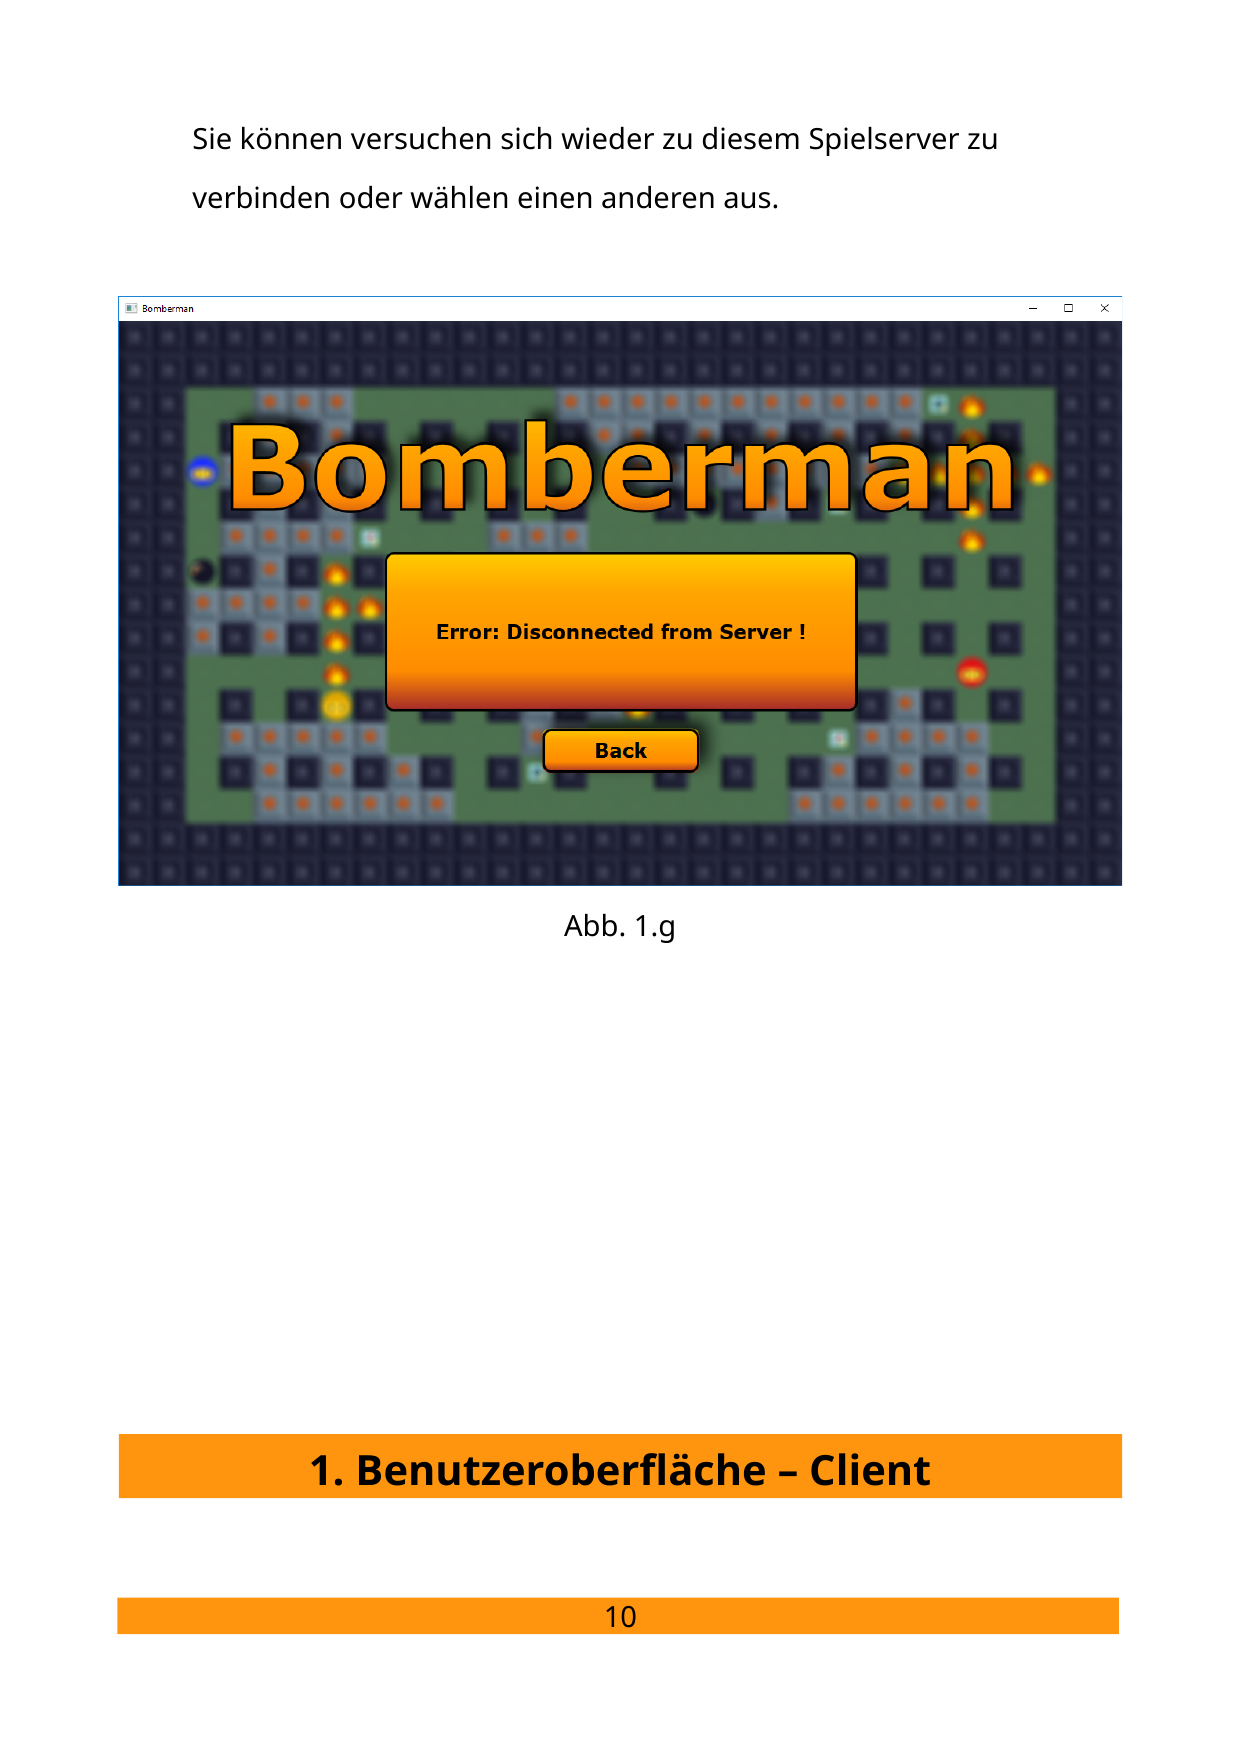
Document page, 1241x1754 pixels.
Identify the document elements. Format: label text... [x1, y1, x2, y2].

text Abb. 1.g [118, 886, 1122, 945]
picture [118, 296, 1123, 886]
text Sie können versuchen sich wieder zu diesem Spielserver zu verbinden oder wählen einen anderen aus. [118, 118, 1122, 217]
